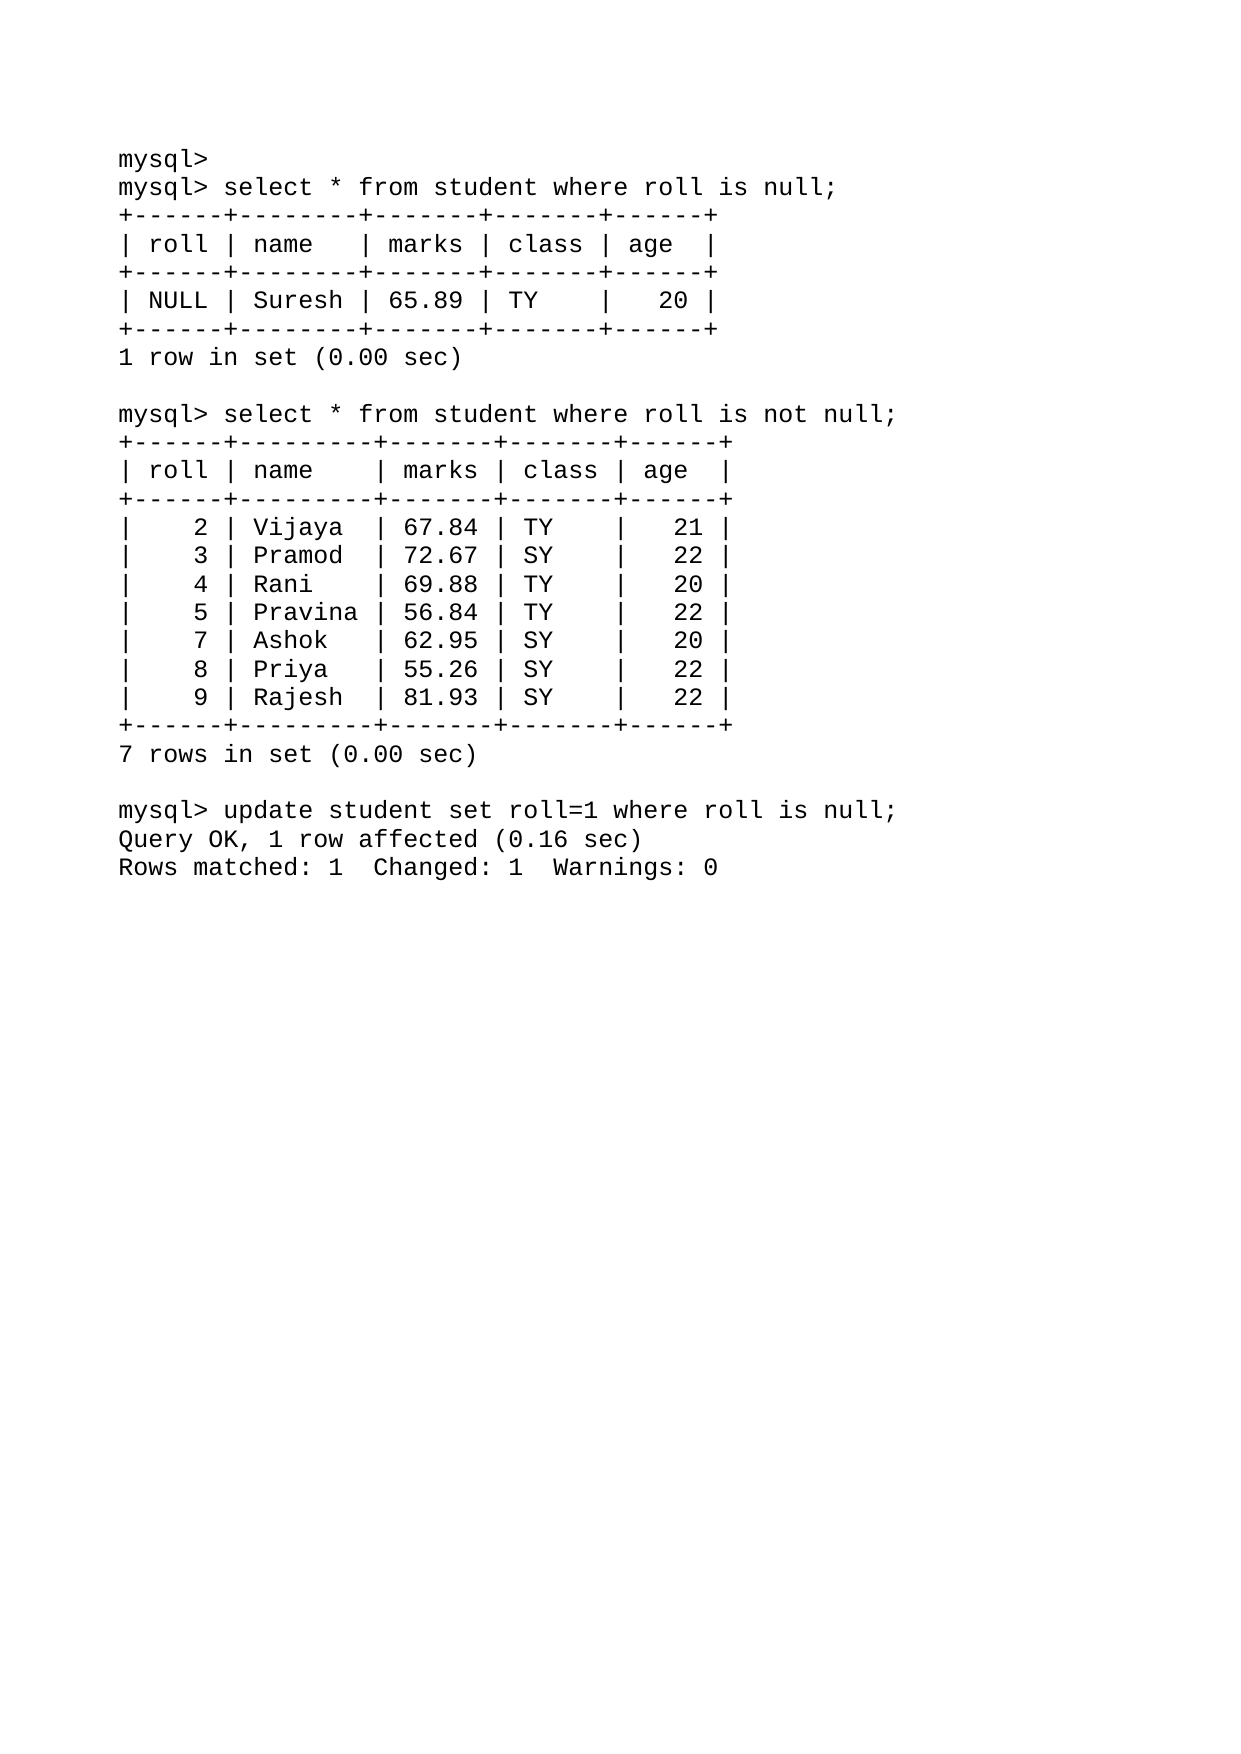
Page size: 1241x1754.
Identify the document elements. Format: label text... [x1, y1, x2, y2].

text | 5 | Pravina | 56.84 | TY | 22 | [118, 600, 1122, 628]
text mysql> update student set roll=1 where roll is null; [118, 798, 1122, 826]
text +------+--------+-------+-------+------+ [118, 203, 1122, 231]
text 1 row in set (0.00 sec) [118, 345, 1122, 373]
text | 7 | Ashok | 62.95 | SY | 20 | [118, 628, 1122, 656]
text 7 rows in set (0.00 sec) [118, 741, 1122, 770]
text Query OK, 1 row affected (0.16 sec) [118, 826, 1122, 855]
text mysql> [118, 146, 1122, 175]
text | 2 | Vijaya | 67.84 | TY | 21 | [118, 515, 1122, 543]
text | 8 | Priya | 55.26 | SY | 22 | [118, 656, 1122, 685]
text mysql> select * from student where roll is not null; [118, 401, 1122, 430]
text | NULL | Suresh | 65.89 | TY | 20 | [118, 288, 1122, 316]
text | roll | name | marks | class | age | [118, 458, 1122, 486]
text | 3 | Pramod | 72.67 | SY | 22 | [118, 543, 1122, 571]
text +------+---------+-------+-------+------+ [118, 713, 1122, 741]
text | 4 | Rani | 69.88 | TY | 20 | [118, 571, 1122, 600]
text | 9 | Rajesh | 81.93 | SY | 22 | [118, 685, 1122, 713]
text +------+---------+-------+-------+------+ [118, 486, 1122, 515]
text | roll | name | marks | class | age | [118, 231, 1122, 260]
text Rows matched: 1 Changed: 1 Warnings: 0 [118, 855, 1122, 883]
text +------+--------+-------+-------+------+ [118, 260, 1122, 288]
text +------+--------+-------+-------+------+ [118, 316, 1122, 345]
text mysql> select * from student where roll is null; [118, 175, 1122, 203]
text +------+---------+-------+-------+------+ [118, 430, 1122, 458]
